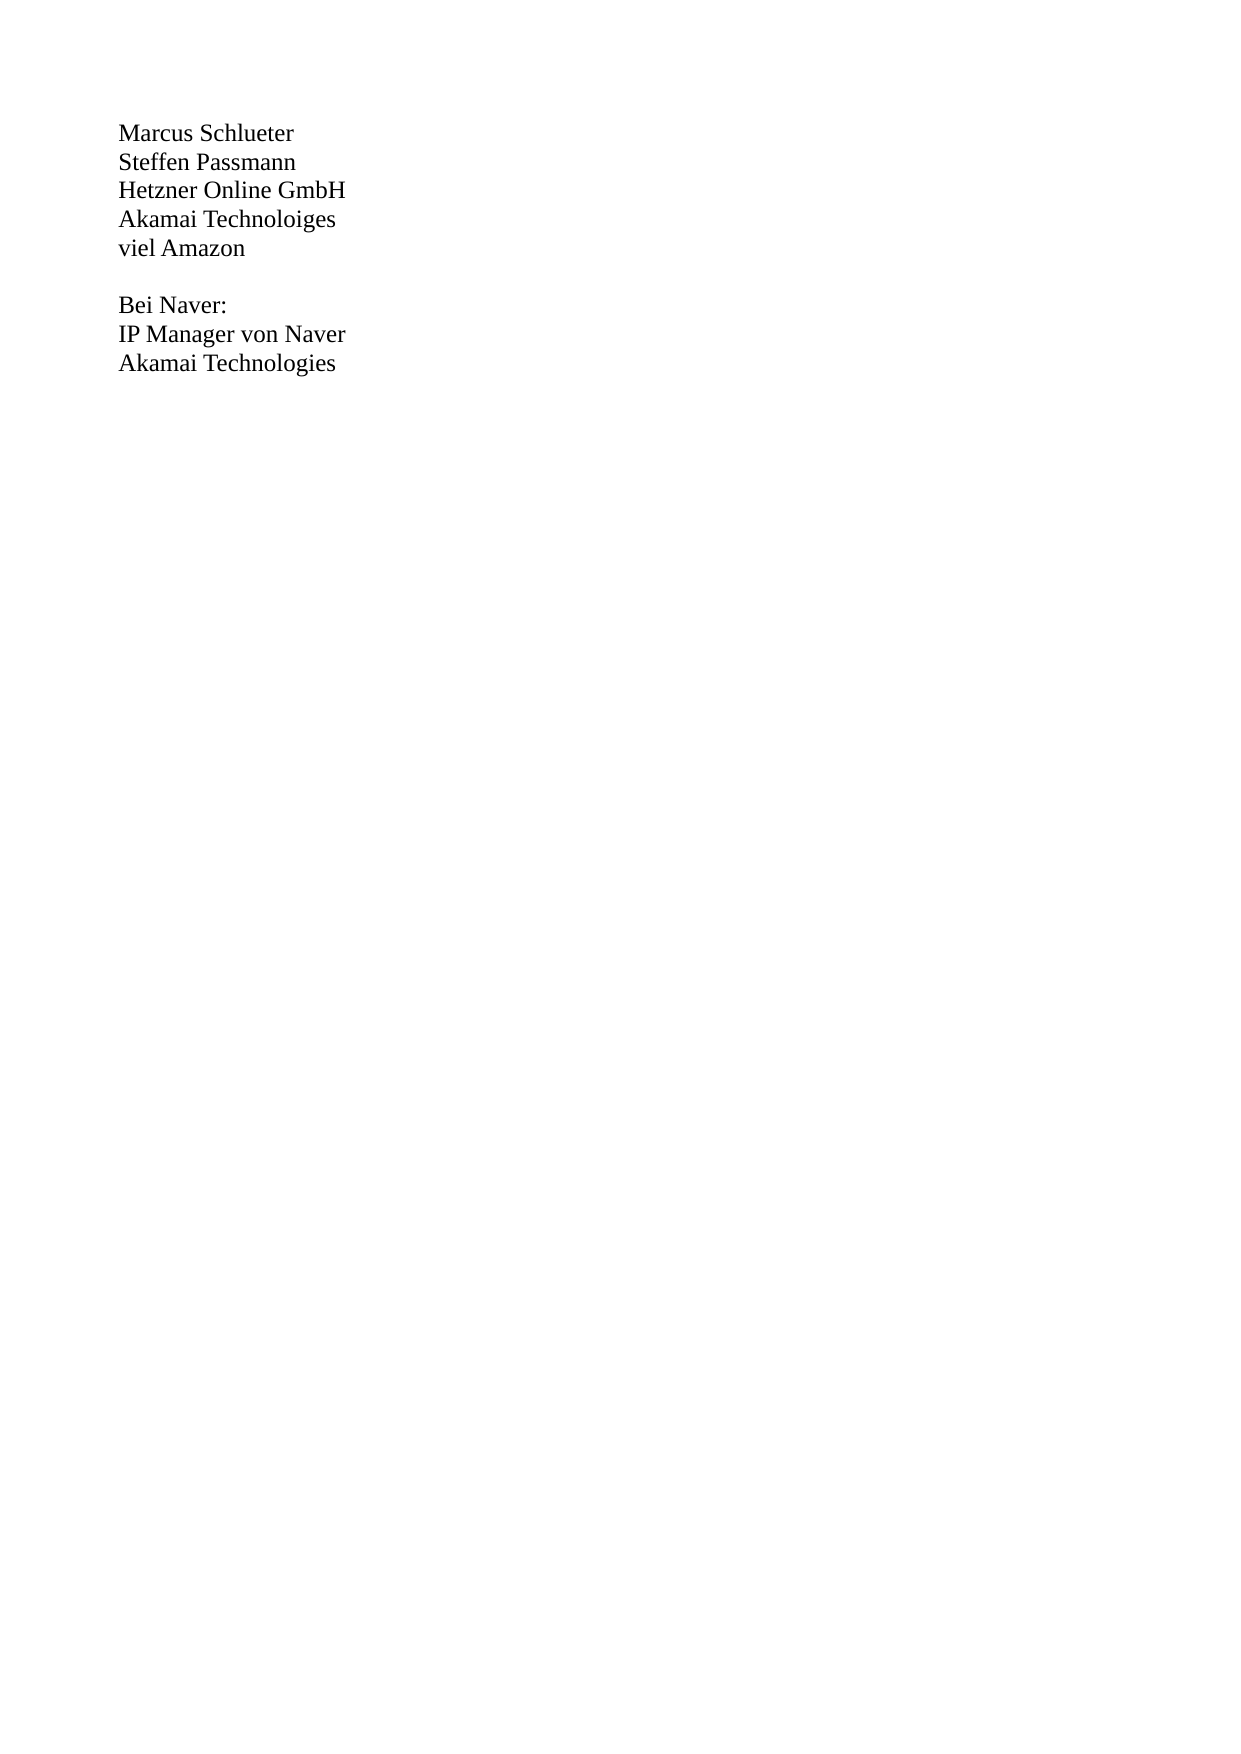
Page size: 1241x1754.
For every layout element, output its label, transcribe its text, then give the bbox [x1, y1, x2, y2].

text Hetzner Online GmbH [118, 176, 1122, 204]
text viel Amazon [118, 233, 1122, 262]
text Marcus Schlueter [118, 118, 1122, 147]
text Steffen Passmann [118, 147, 1122, 176]
text Akamai Technologies [118, 348, 1122, 377]
text Akamai Technoloiges [118, 204, 1122, 233]
text IP Manager von Naver [118, 319, 1122, 348]
text Bei Naver: [118, 291, 1122, 319]
